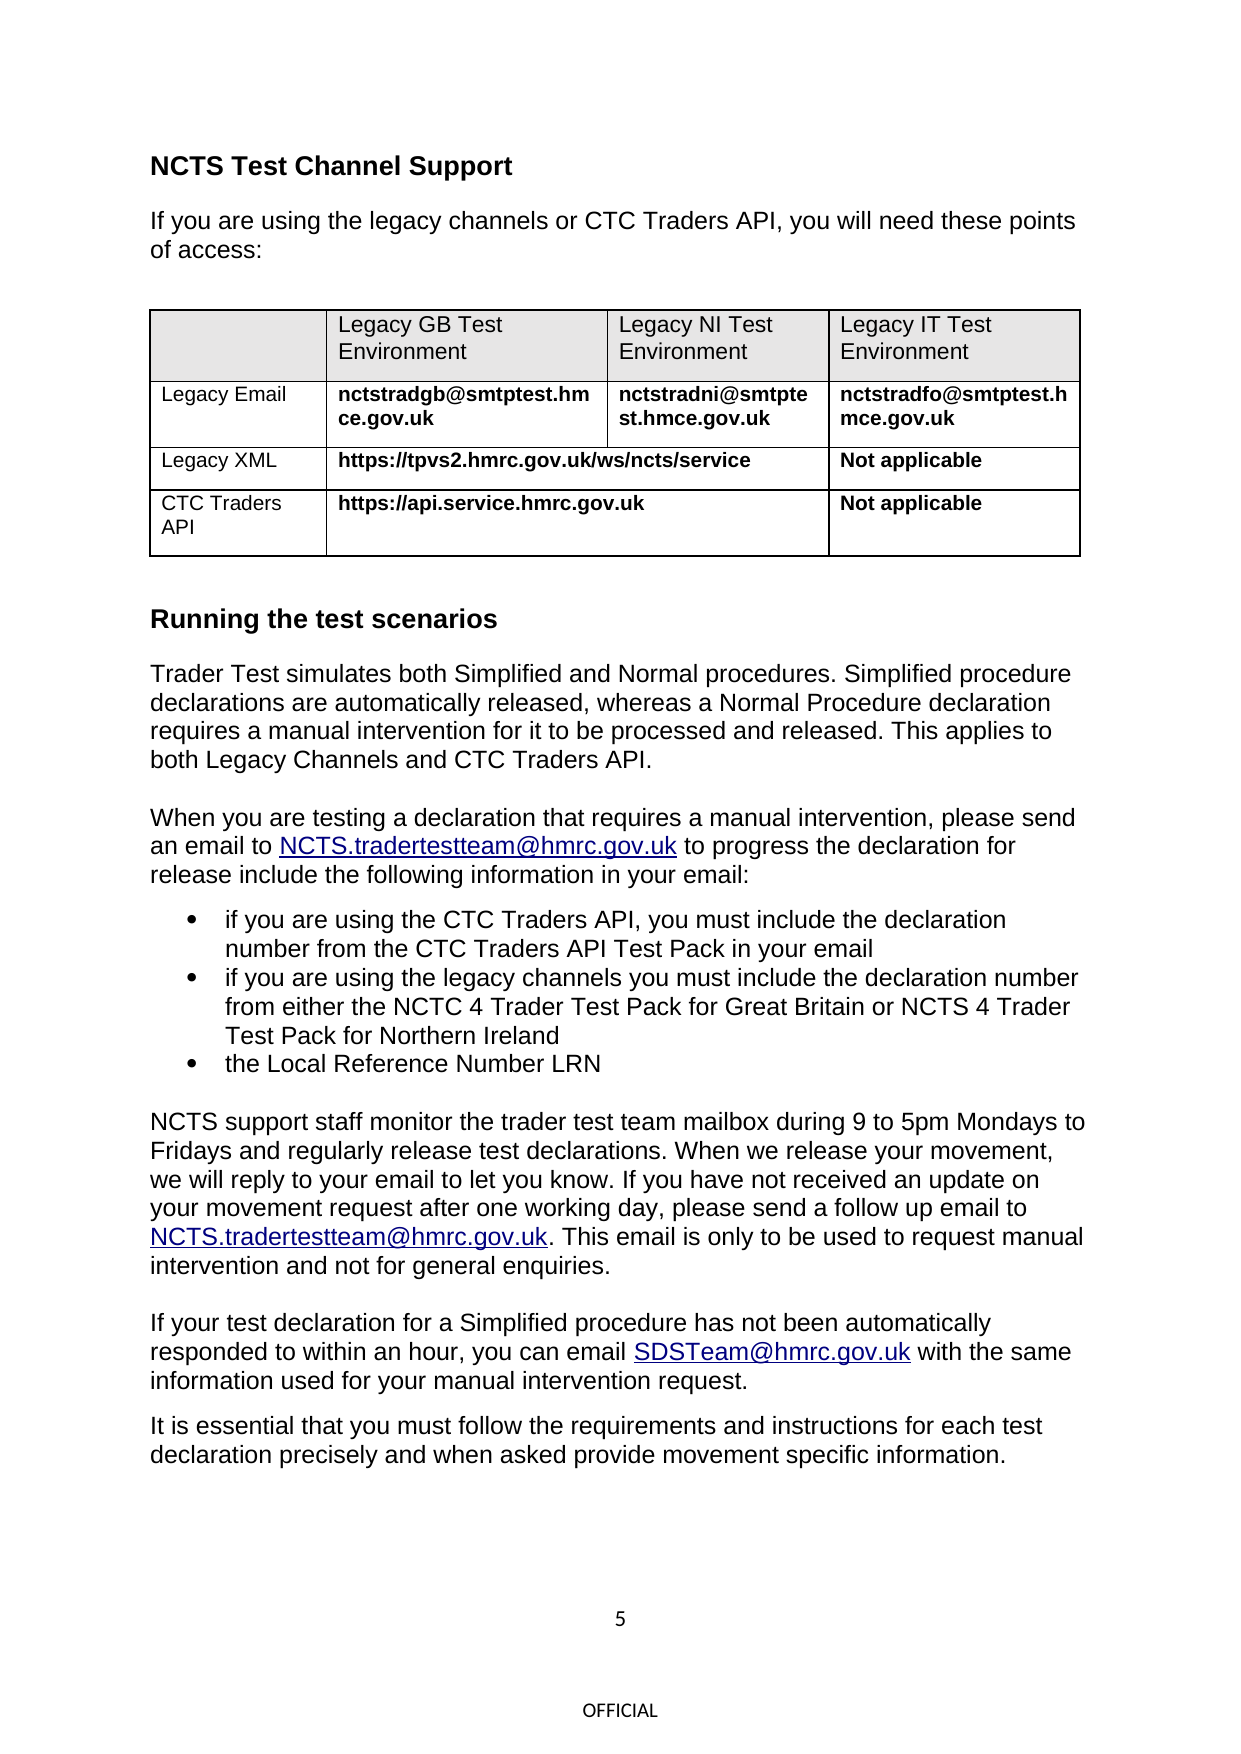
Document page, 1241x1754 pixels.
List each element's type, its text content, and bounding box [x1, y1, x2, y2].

text If your test declaration for a Simplified procedure has not been automatically responded to within an hour, you can email SDSTeam@hmrc.gov.uk with the same information used for your manual intervention request. [150, 1308, 1090, 1394]
text Trader Test simulates both Simplified and Normal procedures. Simplified procedure declarations are automatically released, whereas a Normal Procedure declaration requires a manual intervention for it to be processed and released. This applies to both Legacy Channels and CTC Traders API. [150, 659, 1090, 774]
table_header Legacy NI Test Environment [608, 311, 828, 381]
text It is essential that you must follow the requirements and instructions for each test declaration precisely and when asked provide movement specific information. [150, 1411, 1090, 1469]
table_cell Legacy XML [151, 448, 326, 489]
text If you are using the legacy channels or CTC Traders API, you will need these points of access: [150, 206, 1090, 264]
table_cell Not applicable [830, 491, 1079, 555]
table_cell Not applicable [830, 448, 1079, 489]
subtitle NCTS Test Channel Support [150, 150, 1090, 181]
list if you are using the legacy channels you must include the declaration number from either the NCTC 4 Trader Test Pack for Great Britain or NCTS 4 Trader Test Pack for Northern Ireland [187, 963, 1090, 1049]
table_header Legacy GB Test Environment [327, 311, 607, 381]
text NCTS support staff monitor the trader test team mailbox during 9 to 5pm Mondays to Fridays and regularly release test declarations. When we release your movement, we will reply to your email to let you know. If you have not received an update on your movement request after one working day, please send a follow up email to NCTS.tradertestteam@hmrc.gov.uk. This email is only to be used to request manual intervention and not for general enquiries. [150, 1107, 1090, 1279]
table_header Legacy IT Test Environment [830, 311, 1079, 381]
text When you are testing a declaration that requires a manual intervention, please send an email to NCTS.tradertestteam@hmrc.gov.uk to progress the declaration for release include the following information in your email: [150, 803, 1090, 889]
list the Local Reference Number LRN [187, 1049, 1090, 1078]
table_header [151, 311, 326, 381]
table_cell nctstradgb@smtptest.hmce.gov.uk [327, 382, 607, 447]
table_cell https://api.service.hmrc.gov.uk [327, 491, 828, 555]
table_cell CTC Traders API [151, 491, 326, 555]
table_cell Legacy Email [151, 382, 326, 447]
list if you are using the CTC Traders API, you must include the declaration number from the CTC Traders API Test Pack in your email [187, 906, 1090, 963]
subtitle Running the test scenarios [150, 603, 1090, 634]
table_cell nctstradni@smtptest.hmce.gov.uk [608, 382, 828, 447]
table_cell nctstradfo@smtptest.hmce.gov.uk [830, 382, 1079, 447]
table_cell https://tpvs2.hmrc.gov.uk/ws/ncts/service [327, 448, 828, 489]
